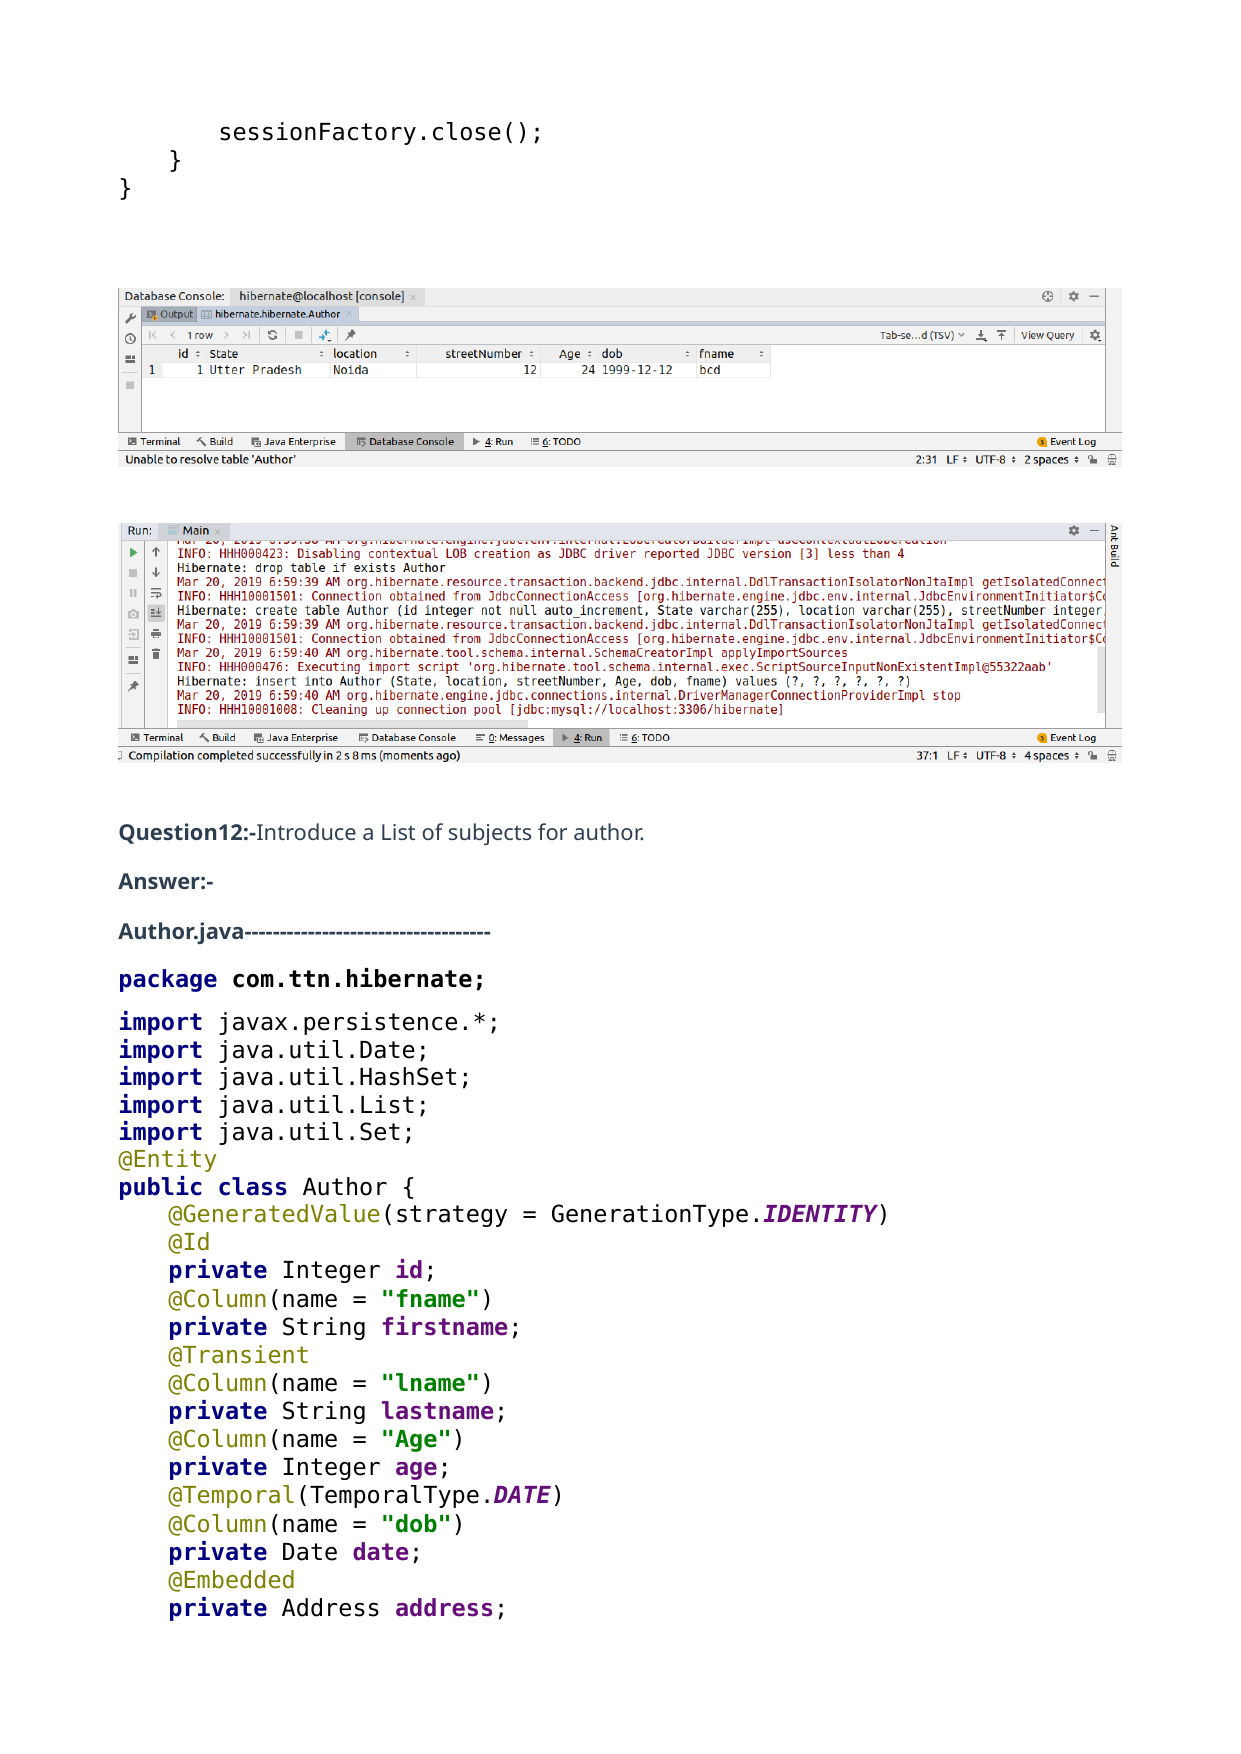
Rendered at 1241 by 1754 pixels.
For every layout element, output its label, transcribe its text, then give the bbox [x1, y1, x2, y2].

text @Column(name = "lname") [118, 1369, 1122, 1398]
text import java.util.HashSet; [118, 1064, 1122, 1091]
text @GeneratedValue(strategy = GenerationType.IDENTITY) [118, 1201, 1122, 1229]
text @Temporal(TemporalType.DATE) [118, 1482, 1122, 1510]
text } [118, 146, 1122, 174]
text import java.util.List; [118, 1091, 1122, 1118]
text private Integer age; [118, 1454, 1122, 1482]
text private String firstname; [118, 1313, 1122, 1341]
text private Date date; [118, 1538, 1122, 1566]
text Author.java----------------------------------- [118, 916, 1122, 946]
picture [118, 288, 1123, 467]
text package com.ttn.hibernate; [118, 966, 1122, 993]
text @Column(name = "fname") [118, 1285, 1122, 1313]
text import javax.persistence.*; [118, 1009, 1122, 1036]
text private String lastname; [118, 1398, 1122, 1426]
text @Id [118, 1229, 1122, 1257]
text @Column(name = "dob") [118, 1510, 1122, 1538]
text Question12:-Introduce a List of subjects for author. [118, 817, 1122, 846]
text sessionFactory.close(); [118, 118, 1122, 146]
text @Column(name = "Age") [118, 1426, 1122, 1454]
text } [118, 174, 1122, 202]
text private Address address; [118, 1594, 1122, 1623]
text @Transient [118, 1341, 1122, 1369]
text import java.util.Set; [118, 1118, 1122, 1146]
picture [118, 523, 1123, 763]
text Answer:- [118, 866, 1122, 896]
text public class Author { [118, 1173, 1122, 1201]
text @Embedded [118, 1566, 1122, 1594]
text private Integer id; [118, 1257, 1122, 1285]
text import java.util.Date; [118, 1036, 1122, 1064]
text @Entity [118, 1146, 1122, 1173]
